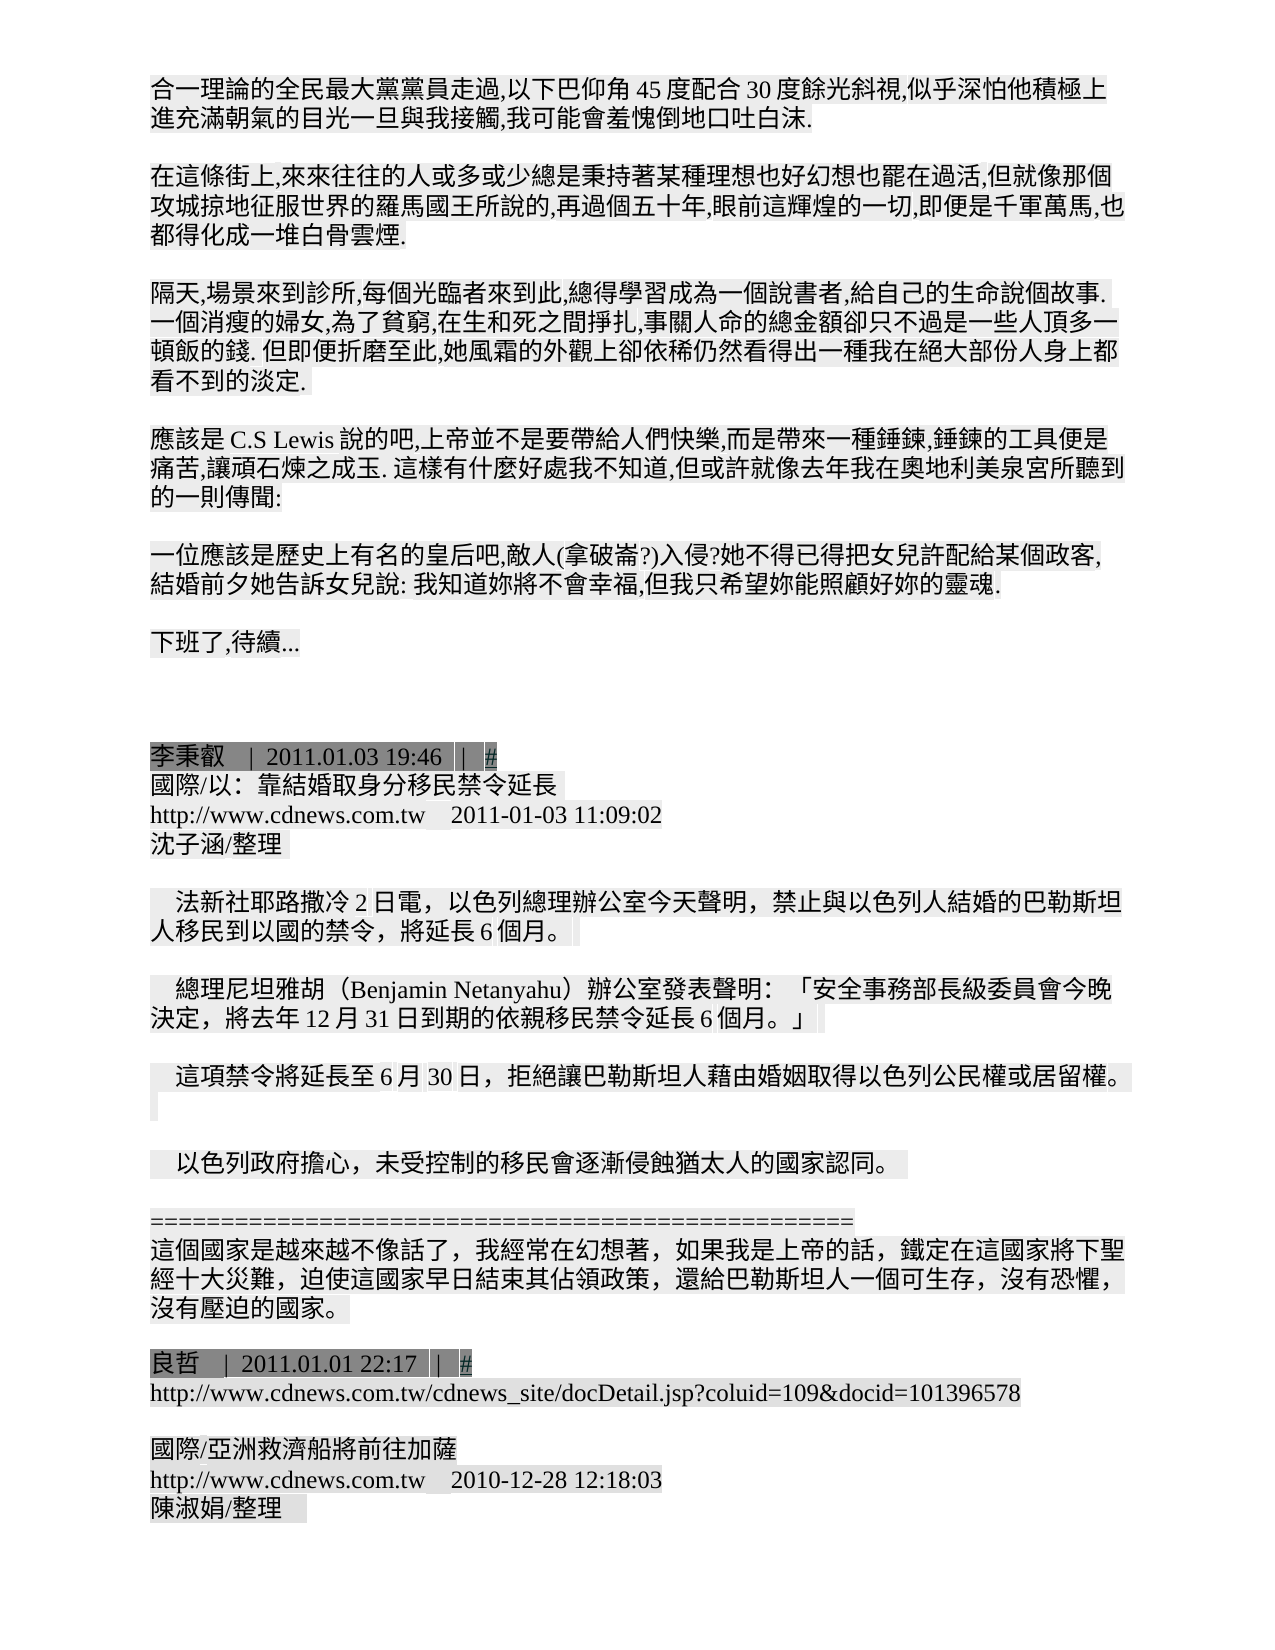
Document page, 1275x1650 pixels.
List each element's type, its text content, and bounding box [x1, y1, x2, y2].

text 國際/以：靠結婚取身分移民禁令延長 http://www.cdnews.com.tw 2011-01-03 11:09:02 沈子涵/整理 法新社耶路撒冷2日電，以色列總理辦公室今天聲明，禁止與以色列人結婚的巴勒斯坦人移民到以國的禁令，將延長6個月。 總理尼坦雅胡（Benjamin Netanyahu）辦公室發表聲明：「安全事務部長級委員會今晚決定，將去年12月31日到期的依親移民禁令延長6個月。」 這項禁令將延長至6月30日，拒絕讓巴勒斯坦人藉由婚姻取得以色列公民權或居留權。 以色列政府擔心，未受控制的移民會逐漸侵蝕猶太人的國家認同。 ================================================== 這個國家是越來越不像話了，我經常在幻想著，如果我是上帝的話，鐵定在這國家將下聖經十大災難，迫使這國家早日結束其佔領政策，還給巴勒斯坦人一個可生存，沒有恐懼，沒有壓迫的國家。 [150, 771, 1125, 1324]
text 李秉叡 | 2011.01.03 19:46 | # [150, 742, 1125, 771]
text 良哲 | 2011.01.01 22:17 | # [150, 1349, 1125, 1378]
text http://www.cdnews.com.tw/cdnews_site/docDetail.jsp?coluid=109&docid=101396578 國際/亞洲救濟船將前往加薩 http://www.cdnews.com.tw 2010-12-28 12:18:03 陳淑娟/整理 [150, 1378, 1125, 1552]
text 合一理論的全民最大黨黨員走過,以下巴仰角45度配合30度餘光斜視,似乎深怕他積極上進充滿朝氣的目光一旦與我接觸,我可能會羞愧倒地口吐白沫. 在這條街上,來來往往的人或多或少總是秉持著某種理想也好幻想也罷在過活,但就像那個攻城掠地征服世界的羅馬國王所說的,再過個五十年,眼前這輝煌的一切,即便是千軍萬馬,也都得化成一堆白骨雲煙. 隔天,場景來到診所,每個光臨者來到此,總得學習成為一個說書者,給自己的生命說個故事. 一個消瘦的婦女,為了貧窮,在生和死之間掙扎,事關人命的總金額卻只不過是一些人頂多一頓飯的錢. 但即便折磨至此,她風霜的外觀上卻依稀仍然看得出一種我在絕大部份人身上都看不到的淡定. 應該是C.S Lewis說的吧,上帝並不是要帶給人們快樂,而是帶來一種錘鍊,錘鍊的工具便是痛苦,讓頑石煉之成玉. 這樣有什麼好處我不知道,但或許就像去年我在奧地利美泉宮所聽到的一則傳聞: 一位應該是歷史上有名的皇后吧,敵人(拿破崙?)入侵?她不得已得把女兒許配給某個政客,結婚前夕她告訴女兒說: 我知道妳將不會幸福,但我只希望妳能照顧好妳的靈魂. 下班了,待續... [150, 75, 1125, 658]
